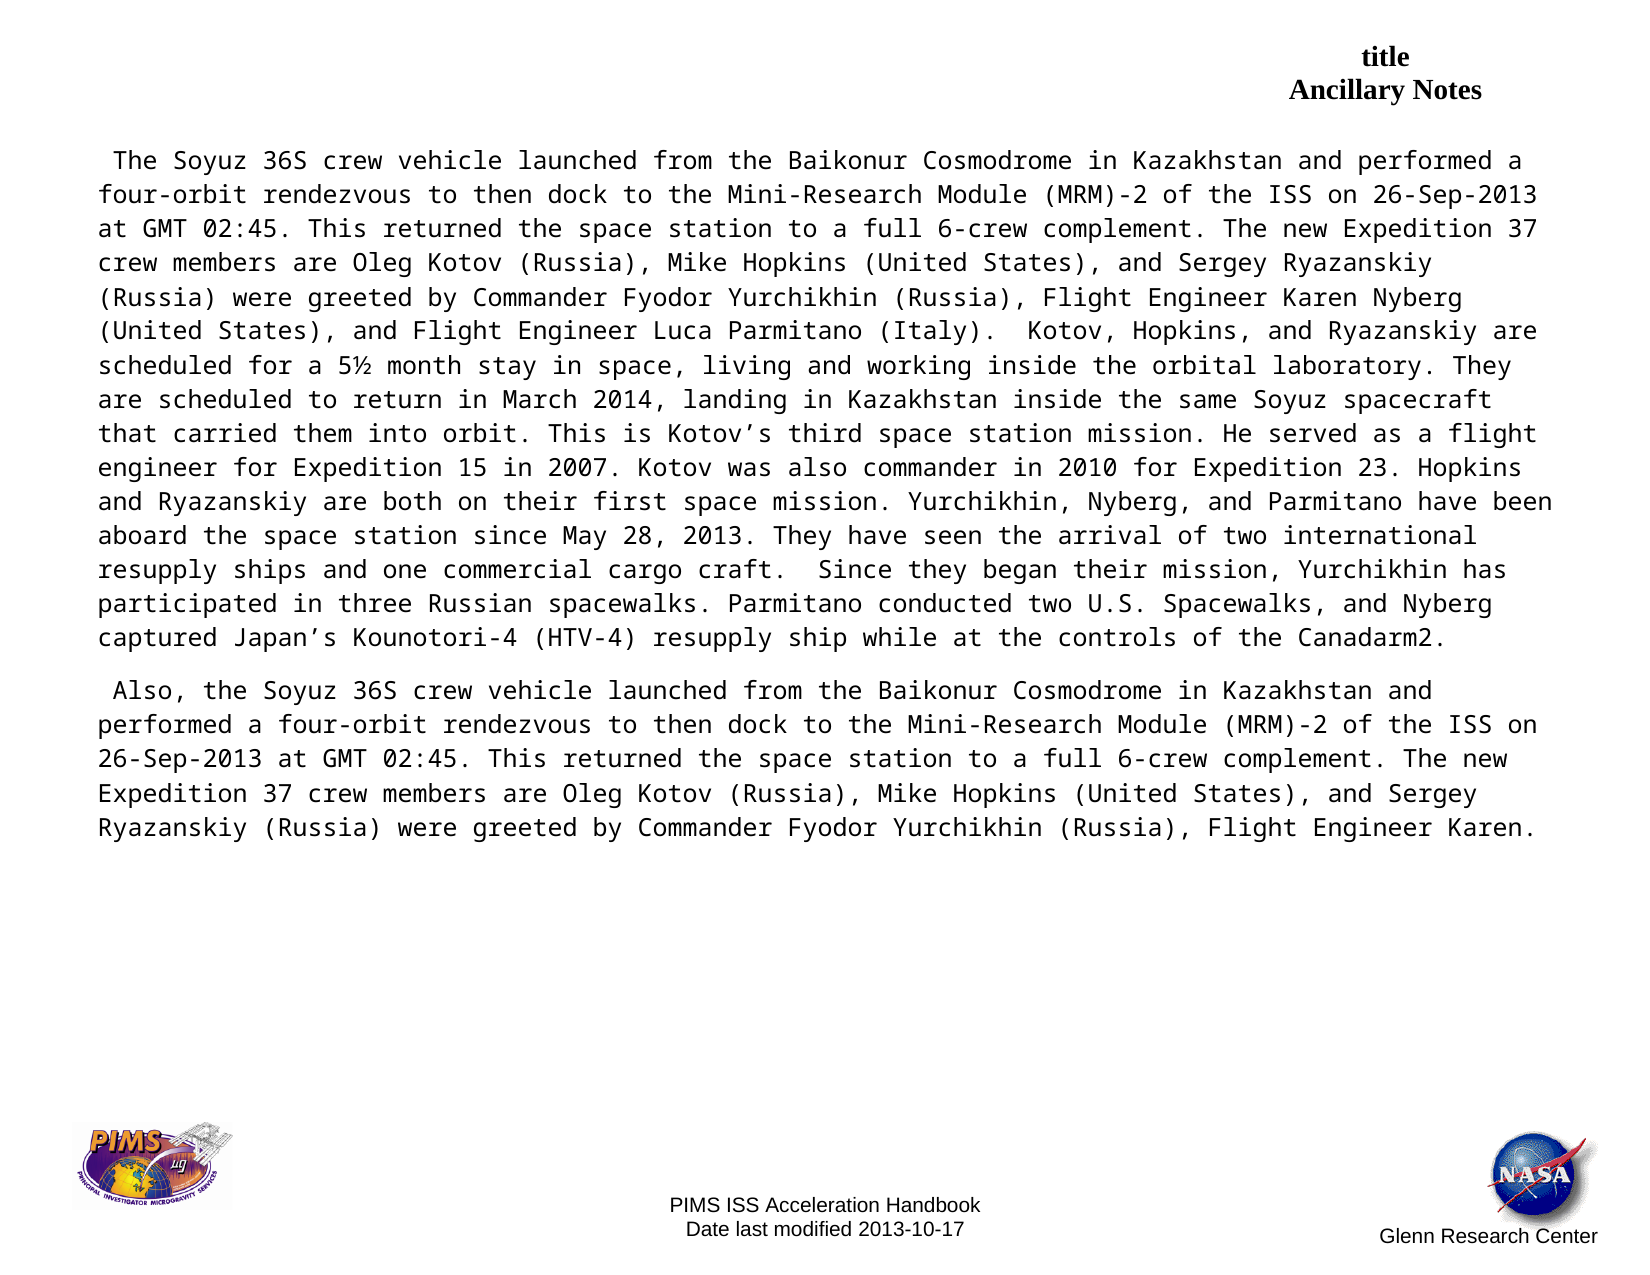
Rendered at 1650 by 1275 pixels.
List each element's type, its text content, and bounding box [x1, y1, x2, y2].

text Ancillary Notes [1158, 72, 1612, 106]
text The Soyuz 36S crew vehicle launched from the Baikonur Cosmodrome in Kazakhstan and performed a four-orbit rendezvous to then dock to the Mini-Research Module (MRM)-2 of the ISS on 26-Sep-2013 at GMT 02:45. This returned the space station to a full 6-crew complement. The new Expedition 37 crew members are Oleg Kotov (Russia), Mike Hopkins (United States), and Sergey Ryazanskiy (Russia) were greeted by Commander Fyodor Yurchikhin (Russia), Flight Engineer Karen Nyberg (United States), and Flight Engineer Luca Parmitano (Italy). Kotov, Hopkins, and Ryazanskiy are scheduled for a 5½ month stay in space, living and working inside the orbital laboratory. They are scheduled to return in March 2014, landing in Kazakhstan inside the same Soyuz spacecraft that carried them into orbit. This is Kotov’s third space station mission. He served as a flight engineer for Expedition 15 in 2007. Kotov was also commander in 2010 for Expedition 23. Hopkins and Ryazanskiy are both on their first space mission. Yurchikhin, Nyberg, and Parmitano have been aboard the space station since May 28, 2013. They have seen the arrival of two international resupply ships and one commercial cargo craft. Since they began their mission, Yurchikhin has participated in three Russian spacewalks. Parmitano conducted two U.S. Spacewalks, and Nyberg captured Japan’s Kounotori-4 (HTV-4) resupply ship while at the controls of the Canadarm2. [97, 143, 1552, 654]
text PIMS ISS Acceleration Handbook [600, 1192, 1050, 1216]
text Also, the Soyuz 36S crew vehicle launched from the Baikonur Cosmodrome in Kazakhstan and performed a four-orbit rendezvous to then dock to the Mini-Research Module (MRM)-2 of the ISS on 26-Sep-2013 at GMT 02:45. This returned the space station to a full 6-crew complement. The new Expedition 37 crew members are Oleg Kotov (Russia), Mike Hopkins (United States), and Sergey Ryazanskiy (Russia) were greeted by Commander Fyodor Yurchikhin (Russia), Flight Engineer Karen. [97, 673, 1552, 843]
picture [1486, 1122, 1599, 1241]
picture [72, 1122, 233, 1210]
text Date last modified 2013-10-17 [600, 1216, 1050, 1240]
text Glenn Research Center [1341, 1224, 1598, 1248]
text title [1158, 39, 1612, 72]
